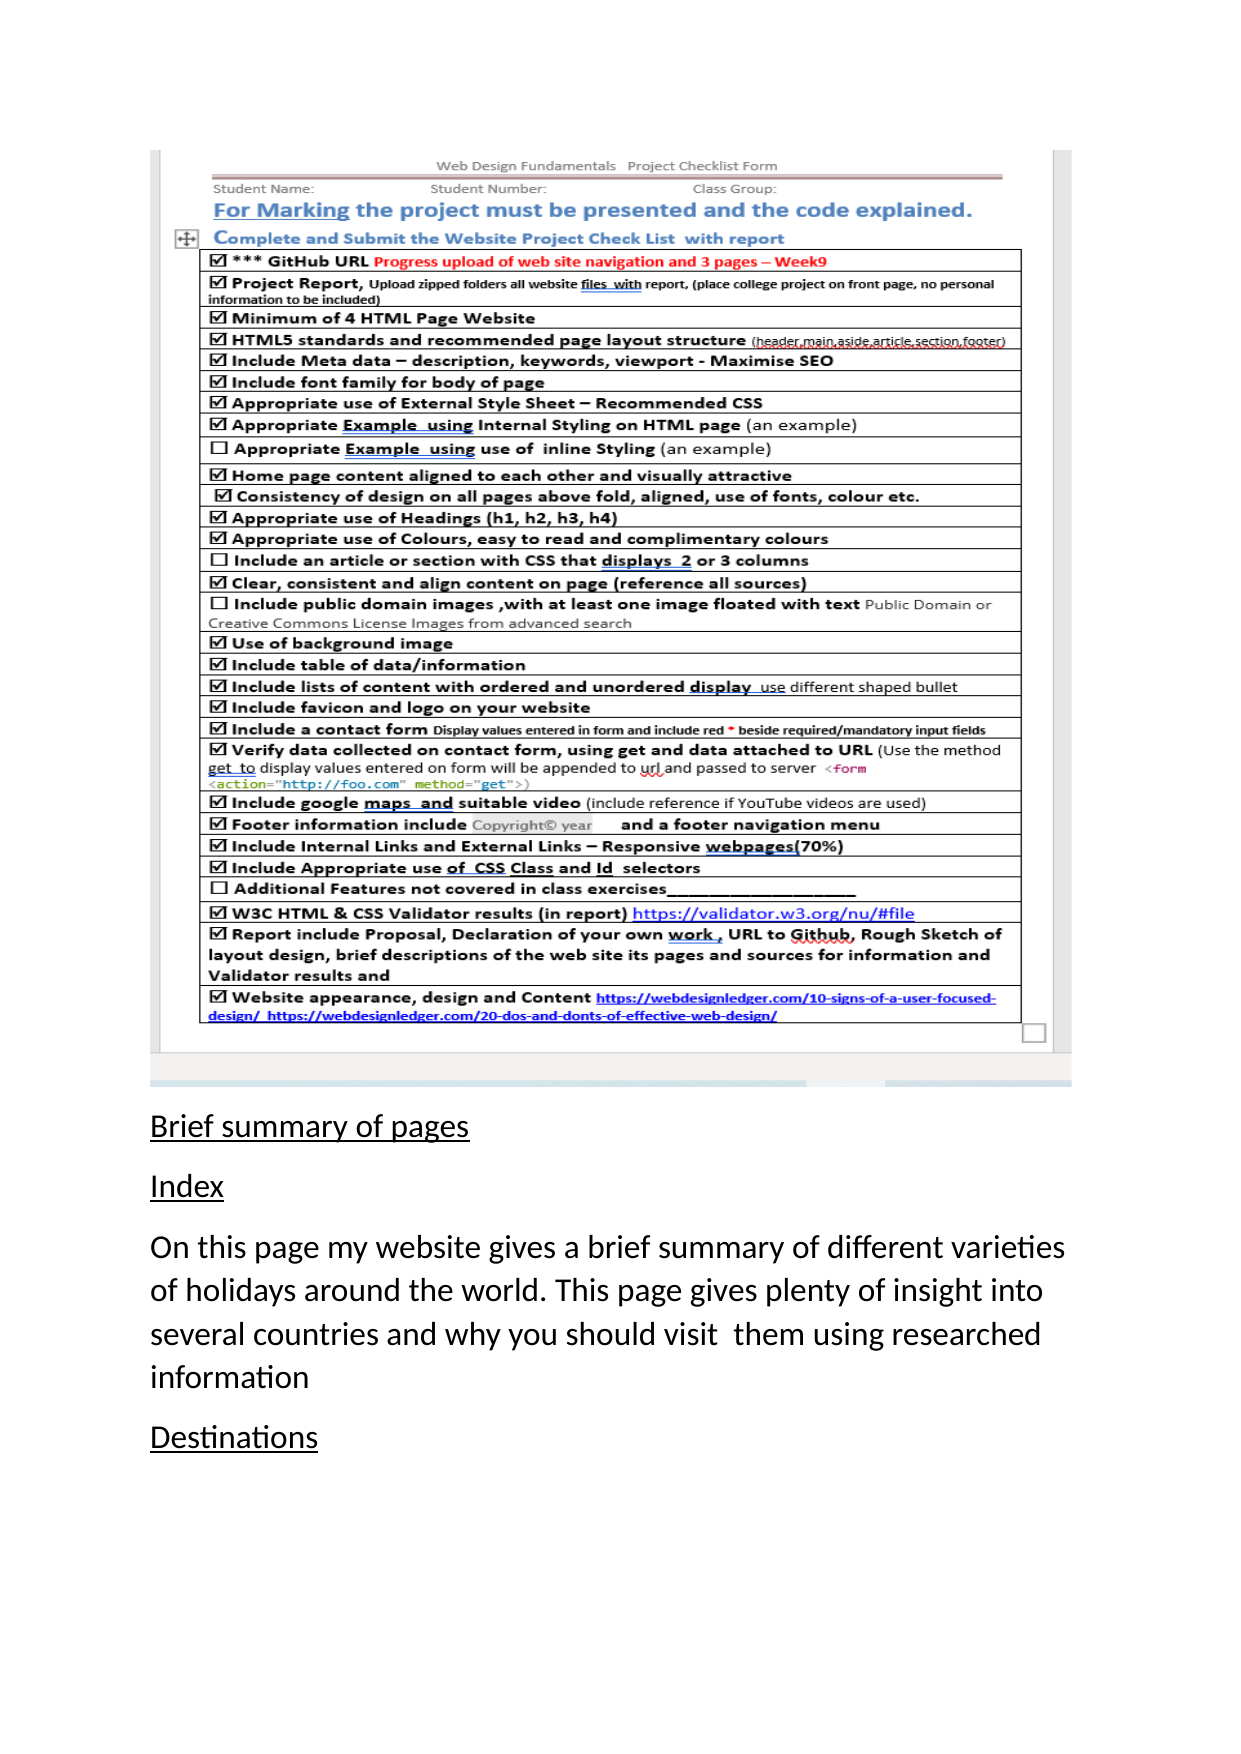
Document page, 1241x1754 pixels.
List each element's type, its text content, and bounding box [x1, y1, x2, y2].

text Destinations [150, 1416, 1090, 1457]
text On this page my website gives a brief summary of different varieties of holidays around the world. This page gives plenty of insight into several countries and why you should visit them using researched information [150, 1226, 1090, 1397]
text Brief summary of pages [150, 1105, 1090, 1146]
text Index [150, 1165, 1090, 1206]
